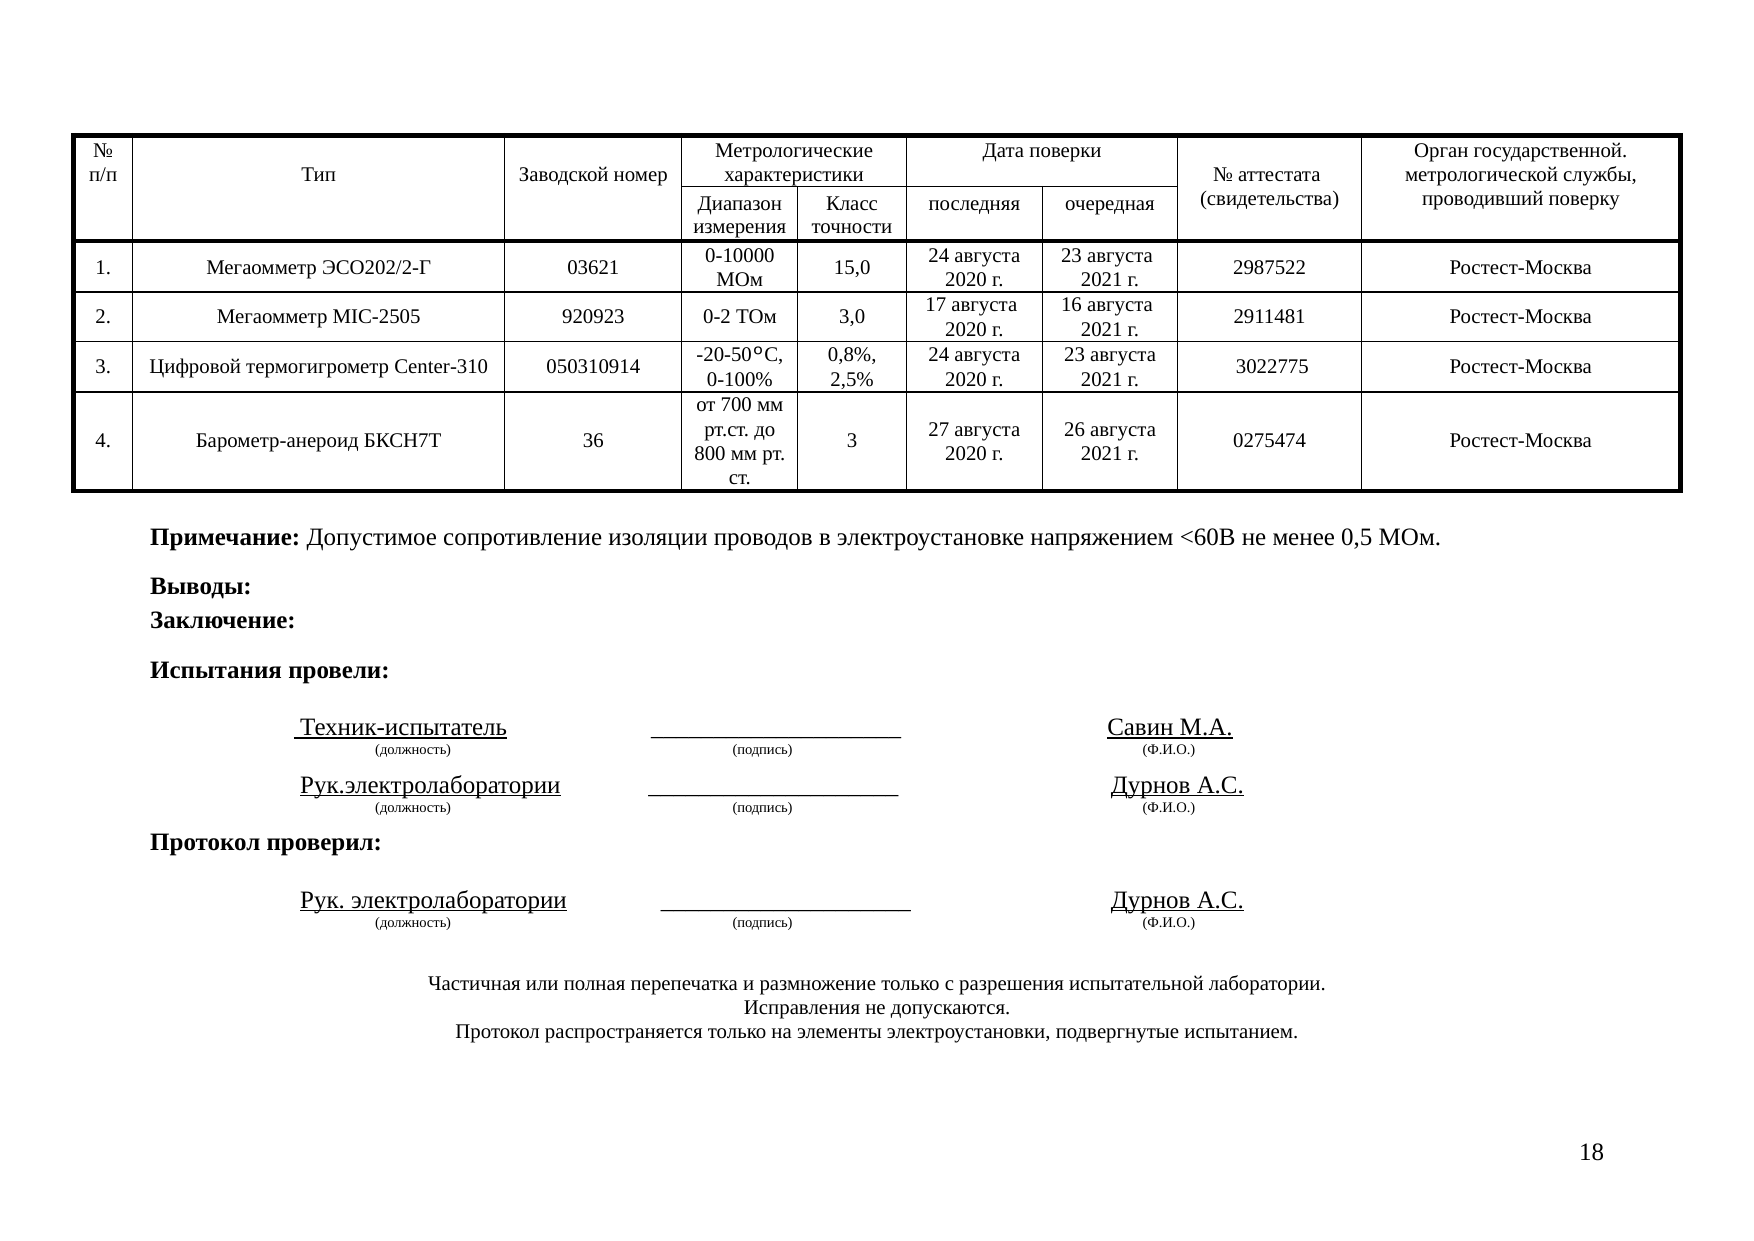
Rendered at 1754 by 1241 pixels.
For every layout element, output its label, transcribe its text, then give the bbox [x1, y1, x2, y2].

table_cell 0-10000 МОм [682, 243, 797, 291]
table_cell 24 августа 2020 г. [907, 243, 1042, 291]
table_cell 26 августа 2021 г. [1043, 393, 1177, 489]
text Заключение: [150, 606, 1604, 634]
table_cell 3022775 [1178, 342, 1361, 391]
table_cell 1. [76, 243, 132, 291]
text Техник-испытатель ____________________ Савин М.А. [150, 712, 1604, 741]
table_cell 27 августа 2020 г. [907, 393, 1042, 489]
text Выводы: [150, 571, 1604, 600]
table_cell 23 августа 2021 г. [1043, 342, 1177, 391]
table_cell 15,0 [798, 243, 906, 291]
table_cell 0-2 ТОм [682, 293, 797, 341]
text Протокол проверил: [150, 827, 1604, 856]
text Протокол распространяется только на элементы электроустановки, подвергнутые испытанием. [150, 1019, 1604, 1043]
table_cell 920923 [505, 293, 681, 341]
table_header Дата поверки [907, 138, 1177, 186]
table_cell 3. [76, 342, 132, 391]
text Примечание: Допустимое сопротивление изоляции проводов в электроустановке напряжением <60В не менее 0,5 МОм. [150, 522, 1604, 551]
table_cell Ростест-Москва [1362, 243, 1678, 291]
table_cell Барометр-анероид БКСН7Т [133, 393, 504, 489]
table_header Орган государственной. метрологической службы, проводивший поверку [1362, 138, 1678, 238]
table_header Тип [133, 138, 504, 238]
table_cell 0,8%, 2,5% [798, 342, 906, 391]
table_cell 3 [798, 393, 906, 489]
table_cell 2. [76, 293, 132, 341]
text Испытания провели: [150, 655, 1604, 684]
table_cell Цифровой термогигрометр Center-310 [133, 342, 504, 391]
text (должность) (подпись) (Ф.И.О.) [150, 741, 1604, 770]
table_cell Мегаомметр MIC-2505 [133, 293, 504, 341]
table_header № аттестата (свидетельства) [1178, 138, 1361, 238]
table_cell Ростест-Москва [1362, 393, 1678, 489]
table_cell 4. [76, 393, 132, 489]
table_cell 2987522 [1178, 243, 1361, 291]
table_cell Ростест-Москва [1362, 342, 1678, 391]
table_cell Класс точности [798, 187, 906, 238]
table_cell 2911481 [1178, 293, 1361, 341]
table_cell Ростест-Москва [1362, 293, 1678, 341]
table_cell от 700 мм рт.ст. до 800 мм рт. ст. [682, 393, 797, 489]
table_header Заводской номер [505, 138, 681, 238]
table_cell 24 августа 2020 г. [907, 342, 1042, 391]
table_cell 36 [505, 393, 681, 489]
table_cell 16 августа 2021 г. [1043, 293, 1177, 341]
table_header № п/п [76, 138, 132, 238]
table_header Метрологические характеристики [682, 138, 906, 186]
table_cell 050310914 [505, 342, 681, 391]
table_cell Мегаомметр ЭСО202/2-Г [133, 243, 504, 291]
text Рук. электролаборатории ____________________ Дурнов А.С. [150, 885, 1604, 914]
text Рук.электролаборатории ____________________ Дурнов А.С. [150, 770, 1604, 799]
table_cell Диапазон измерения [682, 187, 797, 238]
table_cell 03621 [505, 243, 681, 291]
table_cell последняя [907, 187, 1042, 238]
table_cell очередная [1043, 187, 1177, 238]
table_cell -20-50ºС, 0-100% [682, 342, 797, 391]
text Исправления не допускаются. [150, 995, 1604, 1019]
table_cell 3,0 [798, 293, 906, 341]
text (должность) (подпись) (Ф.И.О.) [150, 914, 1604, 942]
table_cell 17 августа 2020 г. [907, 293, 1042, 341]
text (должность) (подпись) (Ф.И.О.) [150, 799, 1604, 827]
text Частичная или полная перепечатка и размножение только с разрешения испытательной лаборатории. [150, 971, 1604, 995]
table_cell 23 августа 2021 г. [1043, 243, 1177, 291]
table_cell 0275474 [1178, 393, 1361, 489]
